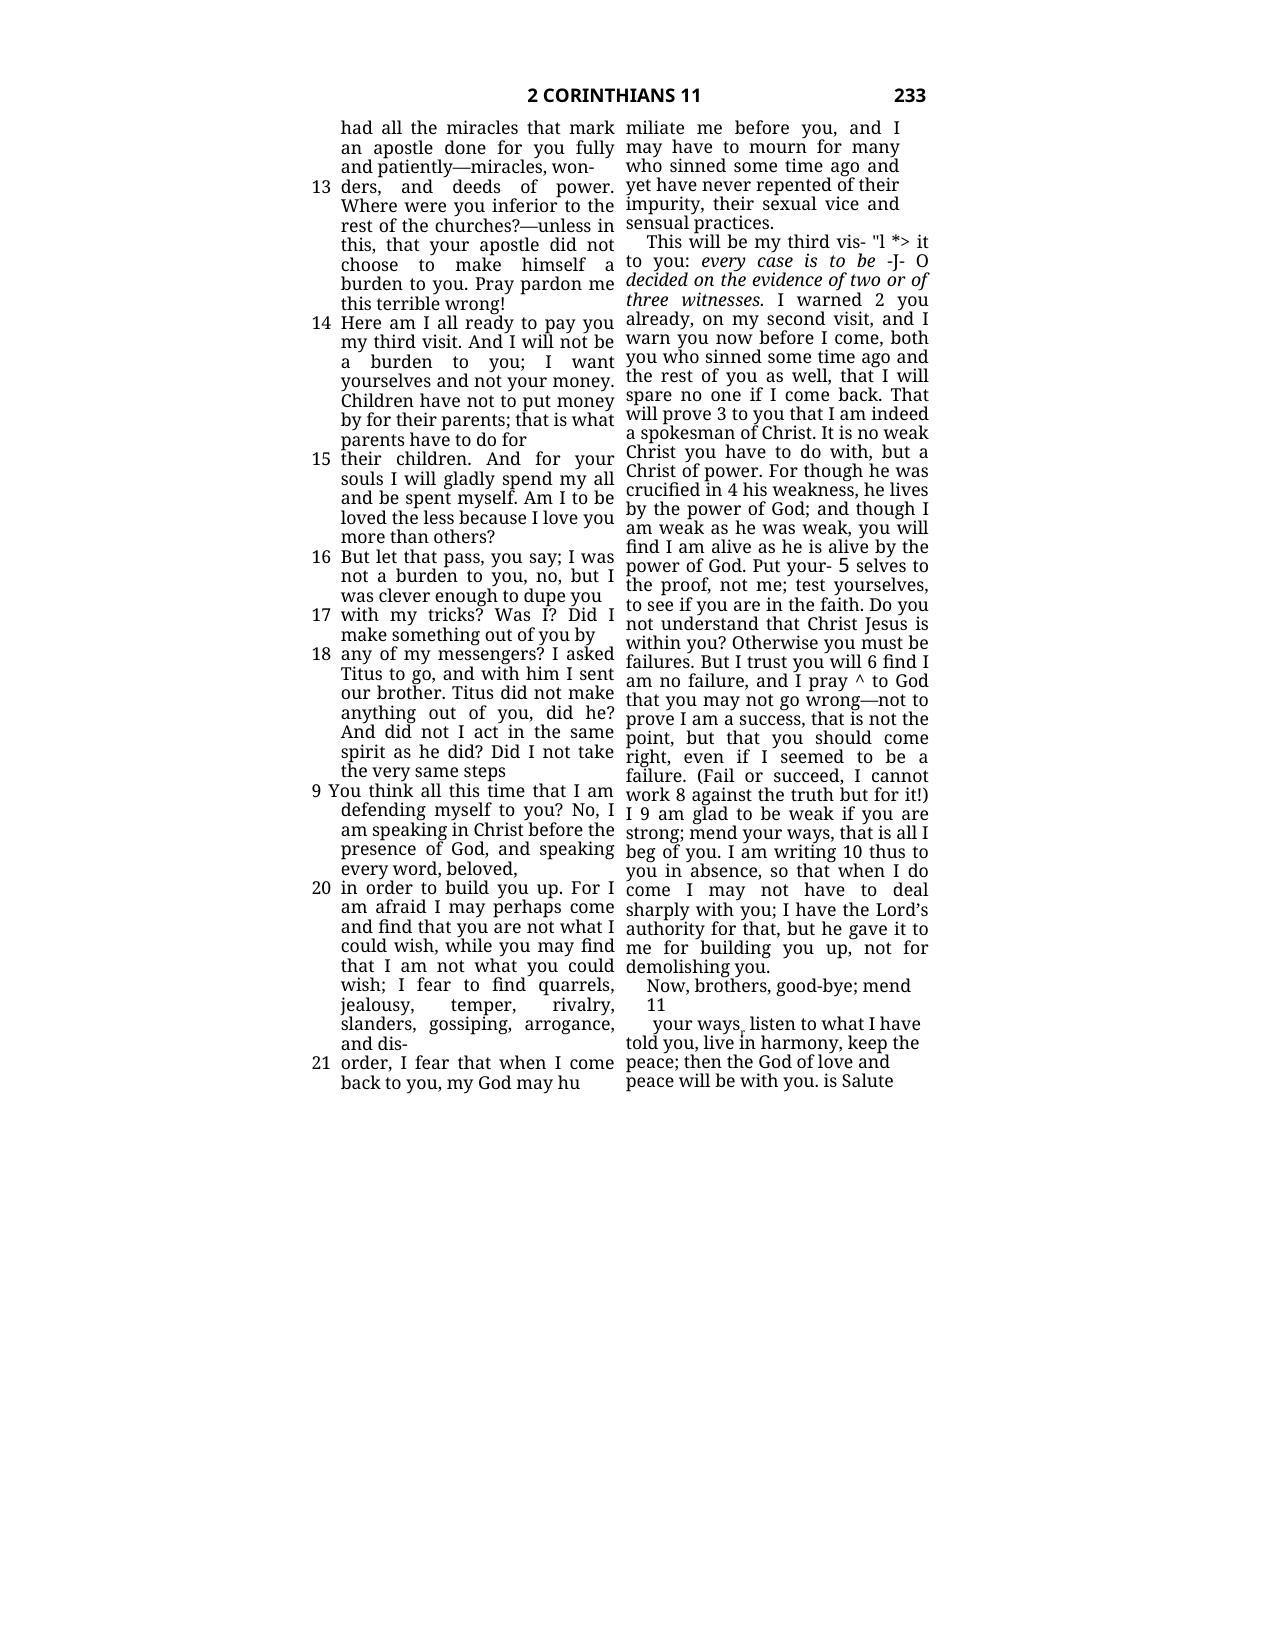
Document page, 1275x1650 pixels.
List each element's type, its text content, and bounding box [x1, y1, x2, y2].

text This will be my third vis- "l *> it to you: every case is to be -J- O decided on the evidence of two or of three witnesses. I warned 2 you already, on my second visit, and I warn you now before I come, both you who sinned some time ago and the rest of you as well, that I will spare no one if I come back. That will prove 3 to you that I am indeed a spokesman of Christ. It is no weak Christ you have to do with, but a Christ of power. For though he was crucified in 4 his weakness, he lives by the power of God; and though I am weak as he was weak, you will find I am alive as he is alive by the power of God. Put your- 5 selves to the proof, not me; test yourselves, to see if you are in the faith. Do you not under­stand that Christ Jesus is within you? Otherwise you must be failures. But I trust you will 6 find I am no failure, and I pray ^ to God that you may not go wrong—not to prove I am a suc­cess, that is not the point, but that you should come right, even if I seemed to be a failure. (Fail or succeed, I cannot work 8 against the truth but for it!) I 9 am glad to be weak if you are strong; mend your ways, that is all I beg of you. I am writing 10 thus to you in absence, so that when I do come I may not have to deal sharply with you; I have the Lord’s authority for that, but he gave it to me for building you up, not for demolishing you. [626, 233, 929, 977]
text your waysr listen to what I have told you, live in harmony, keep the peace; then the God of love and peace will be with you. is Salute [626, 1015, 929, 1091]
list with my tricks? Was I? Did I make something out of you by [311, 606, 615, 645]
text miliate me before you, and I may have to mourn for many who sinned some time ago and yet have never repented of their im­purity, their sexual vice and sensual practices. [626, 119, 900, 233]
list ders, and deeds of power. Where were you inferior to the rest of the churches?—unless in this, that your apostle did not choose to make himself a burden to you. Pray pardon me this ter­rible wrong! [311, 178, 615, 314]
list order, I fear that when I come back to you, my God may hu­ [311, 1054, 615, 1093]
text had all the miracles that mark an apostle done for you fully and patiently—miracles, won- [341, 119, 615, 178]
text Now, brothers, good-bye; mend 11 [646, 977, 929, 1015]
list their children. And for your souls I will gladly spend my all and be spent myself. Am I to be loved the less because I love you more than others? [311, 450, 615, 548]
list Here am I all ready to pay you my third visit. And I will not be a burden to you; I want yourselves and not your money. Children have not to put money by for their parents; that is what parents have to do for [311, 314, 615, 450]
list any of my messengers? I asked Titus to go, and with him I sent our brother. Titus did not make anything out of you, did he? And did not I act in the same spirit as he did? Did I not take the very same steps [311, 645, 615, 781]
list in order to build you up. For I am afraid I may perhaps come and find that you are not what I could wish, while you may find that I am not what you could wish; I fear to find quarrels, jeal­ousy, temper, rivalry, slanders, gossiping, arrogance, and dis- [311, 879, 615, 1054]
text 9 You think all this time that I am defending myself to you? No, I am speaking in Christ be­fore the presence of God, and speaking every word, beloved, [311, 781, 615, 879]
list But let that pass, you say; I was not a burden to you, no, but I was clever enough to dupe you [311, 548, 615, 606]
